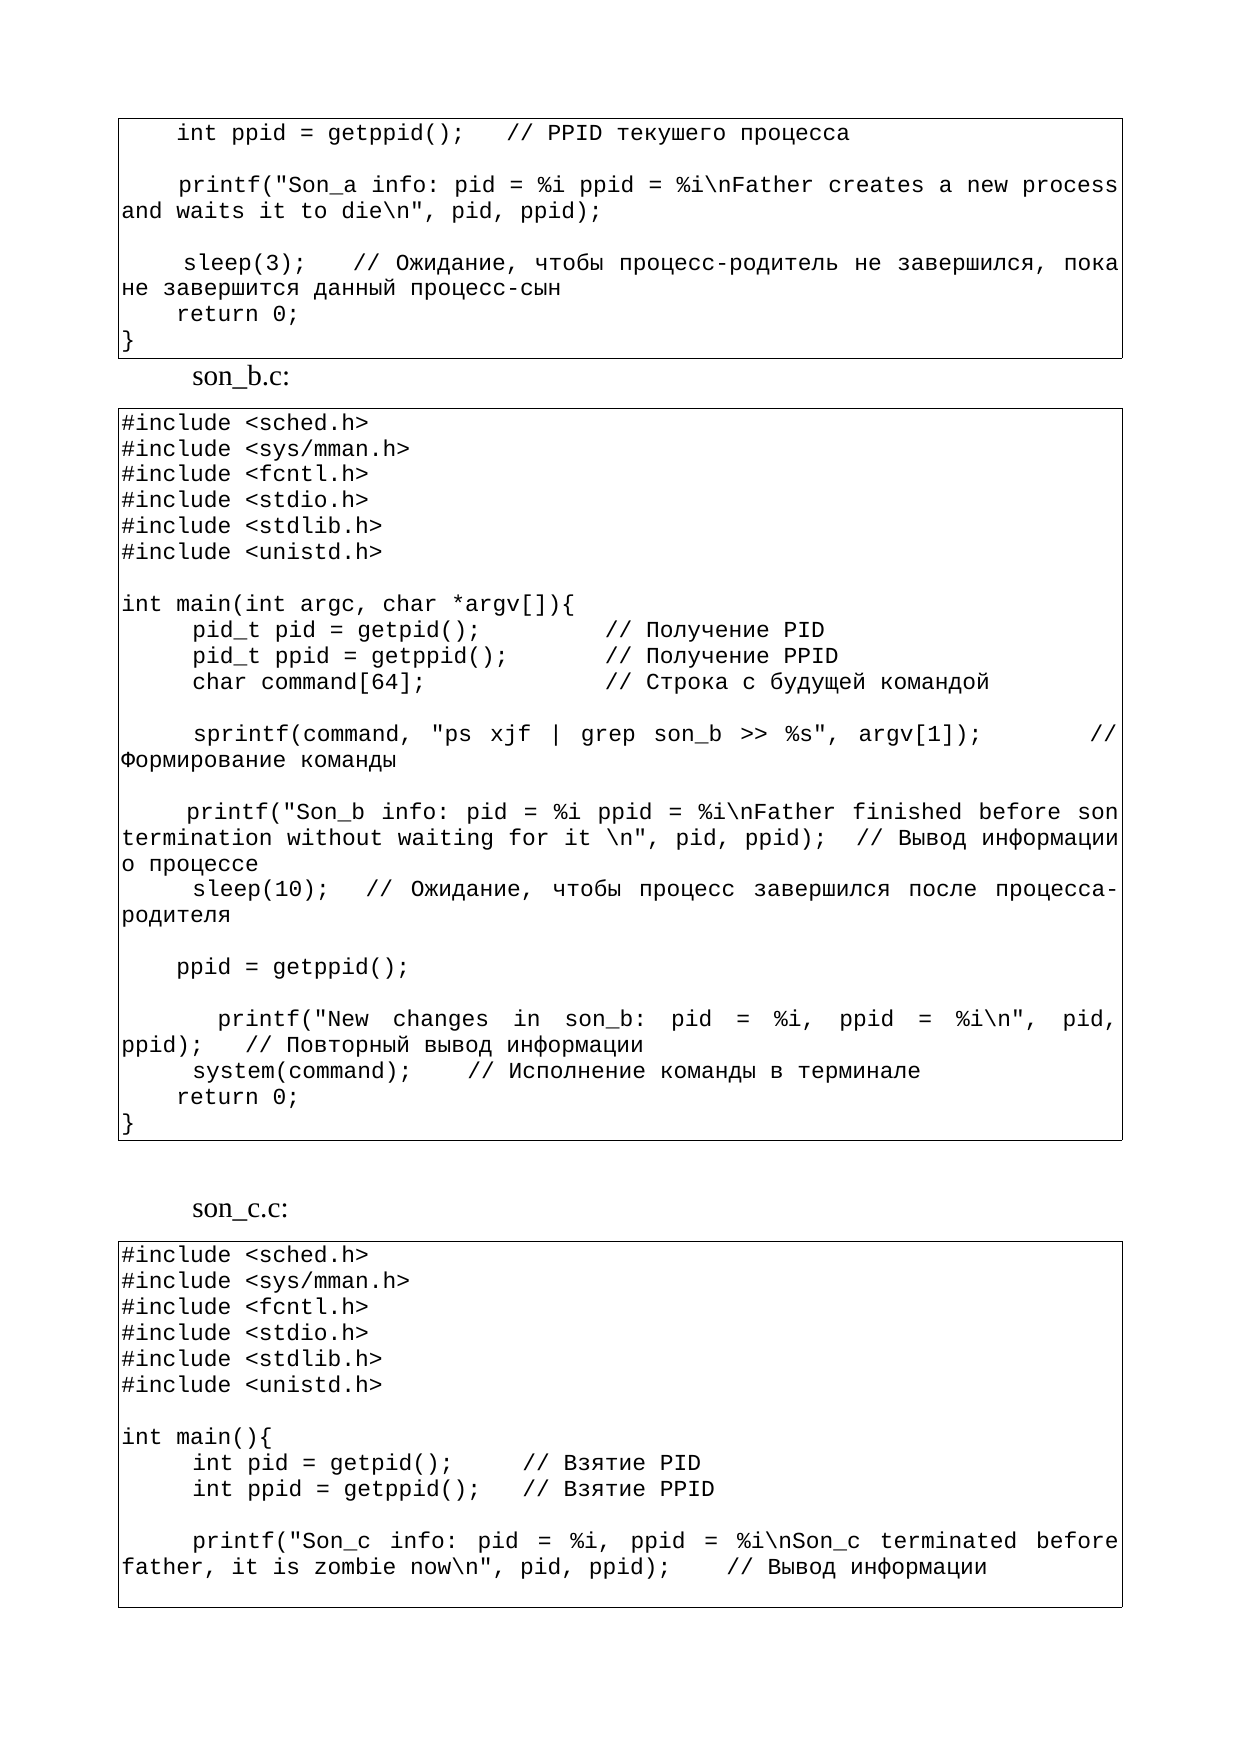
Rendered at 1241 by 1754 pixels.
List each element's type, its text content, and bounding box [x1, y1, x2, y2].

text int ppid = getppid(); // PPID текушего процесса [119, 119, 1122, 147]
text } [119, 326, 1122, 358]
text #include <sched.h> [119, 1242, 1122, 1267]
text #include <fcntl.h> [119, 1293, 1122, 1319]
text pid_t pid = getpid(); // Получение PID [119, 615, 1122, 641]
text son_b.c: [118, 359, 1122, 391]
text printf("Son_b info: pid = %i ppid = %i\nFather finished before son termination without waiting for it \n", pid, ppid); // Вывод информации о процессе [119, 797, 1122, 875]
text son_c.c: [118, 1191, 1122, 1224]
text ppid = getppid(); [119, 953, 1122, 982]
text return 0; [119, 1082, 1122, 1108]
text sleep(3); // Ожидание, чтобы процесс-родитель не завершился, пока не завершится данный процесс-сын [119, 248, 1122, 300]
text return 0; [119, 300, 1122, 326]
text #include <sys/mman.h> [119, 434, 1122, 460]
text #include <stdio.h> [119, 1319, 1122, 1344]
text system(command); // Исполнение команды в терминале [119, 1056, 1122, 1082]
text #include <sched.h> [119, 409, 1122, 434]
text int main(int argc, char *argv[]){ [119, 589, 1122, 615]
text printf("New changes in son_b: pid = %i, ppid = %i\n", pid, ppid); // Повторный вывод информации [119, 1004, 1122, 1056]
text #include <stdlib.h> [119, 512, 1122, 538]
text #include <unistd.h> [119, 1371, 1122, 1399]
text sprintf(command, "ps xjf | grep son_b >> %s", argv[1]); // Формирование команды [119, 719, 1122, 774]
text } [119, 1108, 1122, 1140]
text int pid = getpid(); // Взятие PID [119, 1448, 1122, 1474]
text int main(){ [119, 1422, 1122, 1448]
text #include <unistd.h> [119, 538, 1122, 567]
text #include <sys/mman.h> [119, 1267, 1122, 1293]
text pid_t ppid = getppid(); // Получение PPID [119, 641, 1122, 667]
text int ppid = getppid(); // Взятие PPID [119, 1474, 1122, 1503]
text #include <fcntl.h> [119, 460, 1122, 486]
text printf("Son_c info: pid = %i, ppid = %i\nSon_c terminated before father, it is zombie now\n", pid, ppid); // Вывод информации [119, 1526, 1122, 1581]
text sleep(10); // Ожидание, чтобы процесс завершился после процесса-родителя [119, 875, 1122, 930]
text #include <stdio.h> [119, 486, 1122, 512]
text char command[64]; // Строка с будущей командой [119, 667, 1122, 696]
text printf("Son_a info: pid = %i ppid = %i\nFather creates a new process and waits it to die\n", pid, ppid); [119, 170, 1122, 225]
text #include <stdlib.h> [119, 1344, 1122, 1371]
